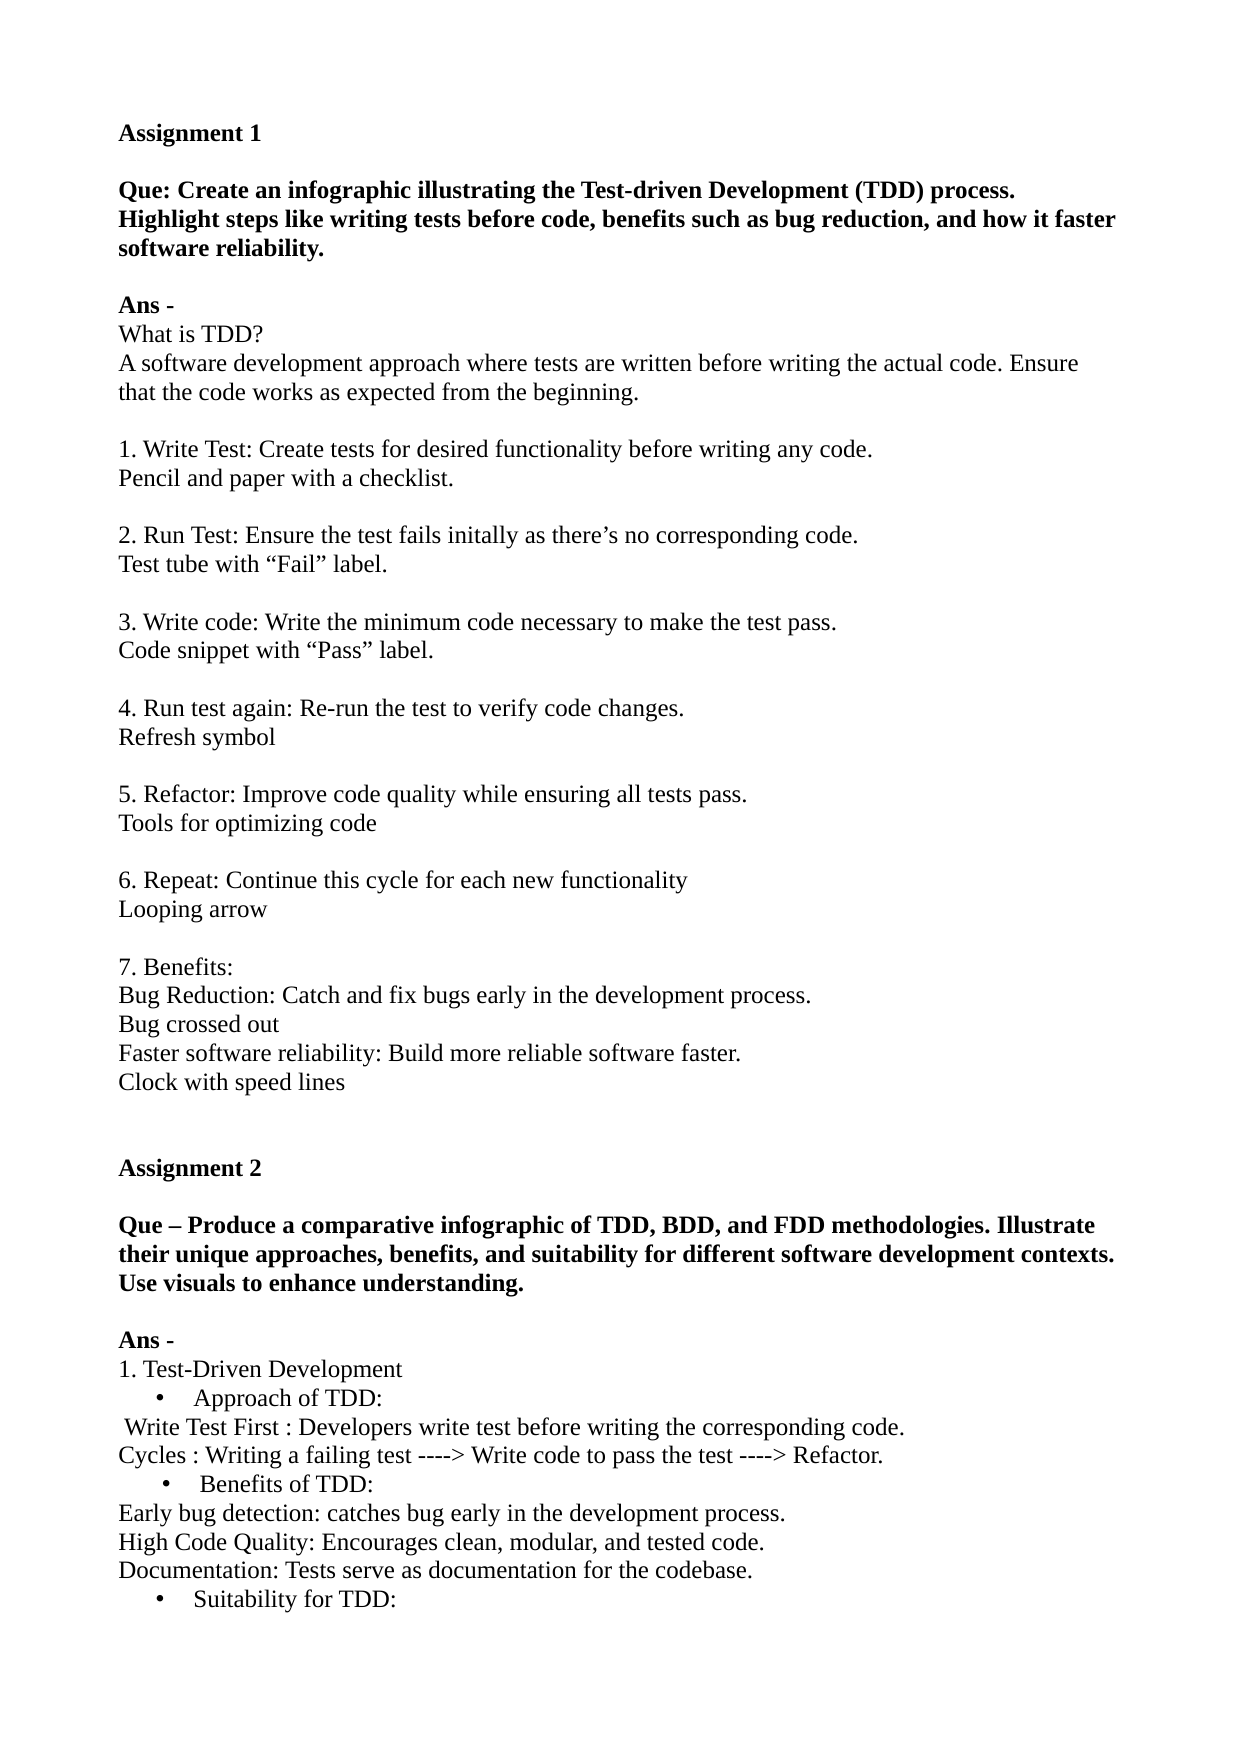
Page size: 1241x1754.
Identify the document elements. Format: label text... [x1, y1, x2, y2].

text Ans - [118, 1326, 1122, 1354]
text Assignment 1 [118, 118, 1122, 147]
text 3. Write code: Write the minimum code necessary to make the test pass. [118, 607, 1122, 636]
text Write Test First : Developers write test before writing the corresponding code. [118, 1412, 1122, 1441]
text What is TDD? [118, 319, 1122, 348]
text Test tube with “Fail” label. [118, 549, 1122, 578]
text Clock with speed lines [118, 1067, 1122, 1096]
list Approach of TDD: [156, 1383, 1122, 1412]
text Cycles : Writing a failing test ----> Write code to pass the test ----> Refactor. [118, 1441, 1122, 1469]
text Bug Reduction: Catch and fix bugs early in the development process. [118, 981, 1122, 1009]
text Refresh symbol [118, 722, 1122, 751]
text Assignment 2 [118, 1153, 1122, 1182]
list Benefits of TDD: [162, 1469, 1122, 1498]
text Bug crossed out [118, 1009, 1122, 1038]
text Que – Produce a comparative infographic of TDD, BDD, and FDD methodologies. Illustrate their unique approaches, benefits, and suitability for different software development contexts. Use visuals to enhance understanding. [118, 1211, 1122, 1297]
text Que: Create an infographic illustrating the Test-driven Development (TDD) process. Highlight steps like writing tests before code, benefits such as bug reduction, and how it faster software reliability. [118, 176, 1122, 262]
text 6. Repeat: Continue this cycle for each new functionality [118, 866, 1122, 894]
list Suitability for TDD: [156, 1584, 1122, 1613]
text Ans - [118, 291, 1122, 319]
text 1. Test-Driven Development [118, 1354, 1122, 1383]
text 4. Run test again: Re-run the test to verify code changes. [118, 693, 1122, 722]
text 5. Refactor: Improve code quality while ensuring all tests pass. [118, 779, 1122, 808]
text Code snippet with “Pass” label. [118, 636, 1122, 664]
text Documentation: Tests serve as documentation for the codebase. [118, 1556, 1122, 1584]
text 2. Run Test: Ensure the test fails initally as there’s no corresponding code. [118, 521, 1122, 549]
text Faster software reliability: Build more reliable software faster. [118, 1038, 1122, 1067]
text A software development approach where tests are written before writing the actual code. Ensure that the code works as expected from the beginning. [118, 348, 1122, 406]
text 7. Benefits: [118, 952, 1122, 981]
text Tools for optimizing code [118, 808, 1122, 837]
text 1. Write Test: Create tests for desired functionality before writing any code. [118, 434, 1122, 463]
text Pencil and paper with a checklist. [118, 463, 1122, 492]
text Looping arrow [118, 894, 1122, 923]
text Early bug detection: catches bug early in the development process. [118, 1498, 1122, 1527]
text High Code Quality: Encourages clean, modular, and tested code. [118, 1527, 1122, 1556]
